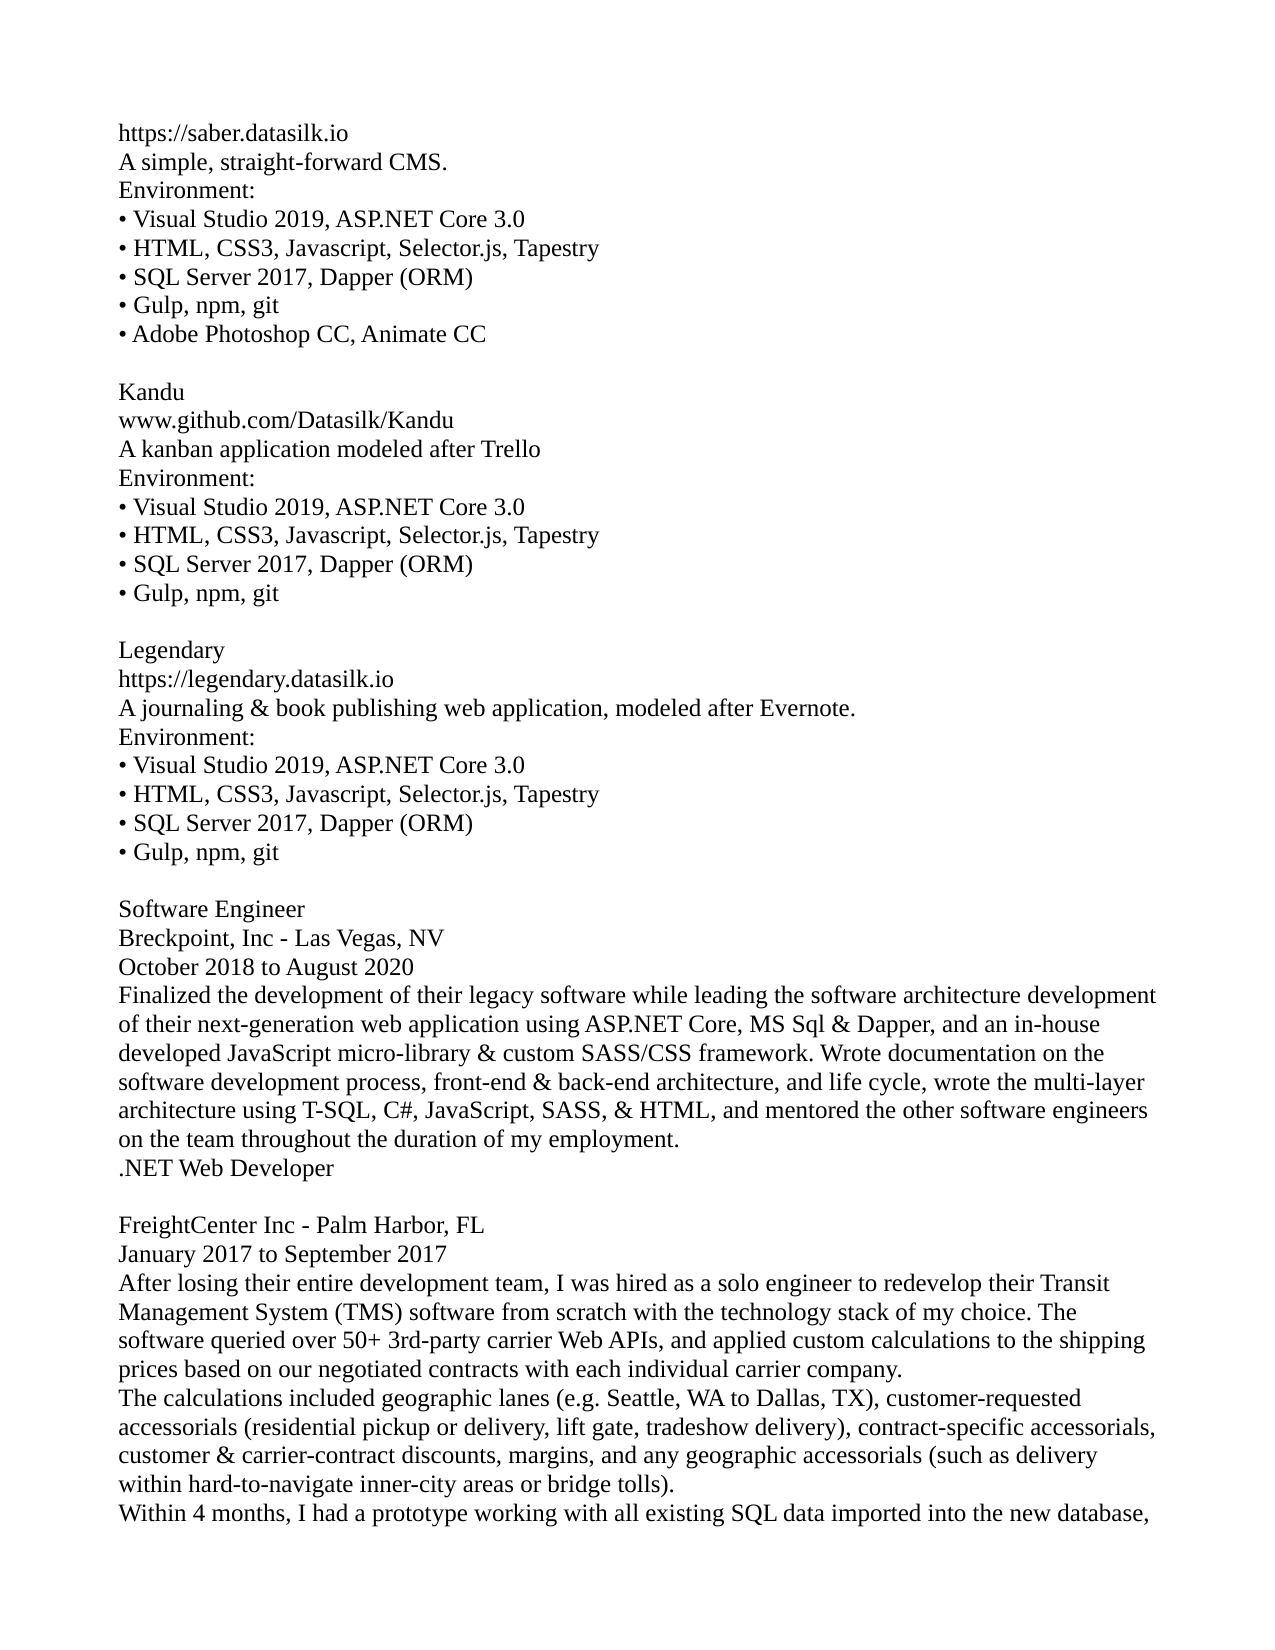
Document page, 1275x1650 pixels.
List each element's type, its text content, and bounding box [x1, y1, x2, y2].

text • Gulp, npm, git [118, 837, 1157, 866]
text Software Engineer [118, 894, 1157, 923]
text • HTML, CSS3, Javascript, Selector.js, Tapestry [118, 233, 1157, 262]
text Management System (TMS) software from scratch with the technology stack of my choice. The software queried over 50+ 3rd-party carrier Web APIs, and applied custom calculations to the shipping prices based on our negotiated contracts with each individual carrier company. [118, 1297, 1157, 1383]
text https://saber.datasilk.io [118, 118, 1157, 147]
text • Visual Studio 2019, ASP.NET Core 3.0 [118, 751, 1157, 779]
text .NET Web Developer [118, 1153, 1157, 1182]
text customer & carrier-contract discounts, margins, and any geographic accessorials (such as delivery within hard-to-navigate inner-city areas or bridge tolls). [118, 1441, 1157, 1498]
text Environment: [118, 463, 1157, 492]
text January 2017 to September 2017 [118, 1239, 1157, 1268]
text • Visual Studio 2019, ASP.NET Core 3.0 [118, 204, 1157, 233]
text https://legendary.datasilk.io [118, 664, 1157, 693]
text • HTML, CSS3, Javascript, Selector.js, Tapestry [118, 521, 1157, 549]
text Environment: [118, 722, 1157, 751]
text • Visual Studio 2019, ASP.NET Core 3.0 [118, 492, 1157, 521]
text October 2018 to August 2020 [118, 952, 1157, 981]
text • SQL Server 2017, Dapper (ORM) [118, 808, 1157, 837]
text FreightCenter Inc - Palm Harbor, FL [118, 1211, 1157, 1239]
text Environment: [118, 176, 1157, 204]
text A simple, straight-forward CMS. [118, 147, 1157, 176]
text www.github.com/Datasilk/Kandu [118, 406, 1157, 434]
text After losing their entire development team, I was hired as a solo engineer to redevelop their Transit [118, 1268, 1157, 1297]
text • Gulp, npm, git [118, 578, 1157, 607]
text of their next-generation web application using ASP.NET Core, MS Sql & Dapper, and an in-house [118, 1009, 1157, 1038]
text • Adobe Photoshop CC, Animate CC [118, 319, 1157, 348]
text • Gulp, npm, git [118, 291, 1157, 319]
text software development process, front-end & back-end architecture, and life cycle, wrote the multi-layer [118, 1067, 1157, 1096]
text Finalized the development of their legacy software while leading the software architecture development [118, 981, 1157, 1009]
text • HTML, CSS3, Javascript, Selector.js, Tapestry [118, 779, 1157, 808]
text A journaling & book publishing web application, modeled after Evernote. [118, 693, 1157, 722]
text Kandu [118, 377, 1157, 406]
text A kanban application modeled after Trello [118, 434, 1157, 463]
text developed JavaScript micro-library & custom SASS/CSS framework. Wrote documentation on the [118, 1038, 1157, 1067]
text The calculations included geographic lanes (e.g. Seattle, WA to Dallas, TX), customer-requested [118, 1383, 1157, 1412]
text Within 4 months, I had a prototype working with all existing SQL data imported into the new database, [118, 1498, 1157, 1527]
text Breckpoint, Inc - Las Vegas, NV [118, 923, 1157, 952]
text architecture using T-SQL, C#, JavaScript, SASS, & HTML, and mentored the other software engineers on the team throughout the duration of my employment. [118, 1096, 1157, 1153]
text Legendary [118, 636, 1157, 664]
text accessorials (residential pickup or delivery, lift gate, tradeshow delivery), contract-specific accessorials, [118, 1412, 1157, 1441]
text • SQL Server 2017, Dapper (ORM) [118, 262, 1157, 291]
text • SQL Server 2017, Dapper (ORM) [118, 549, 1157, 578]
